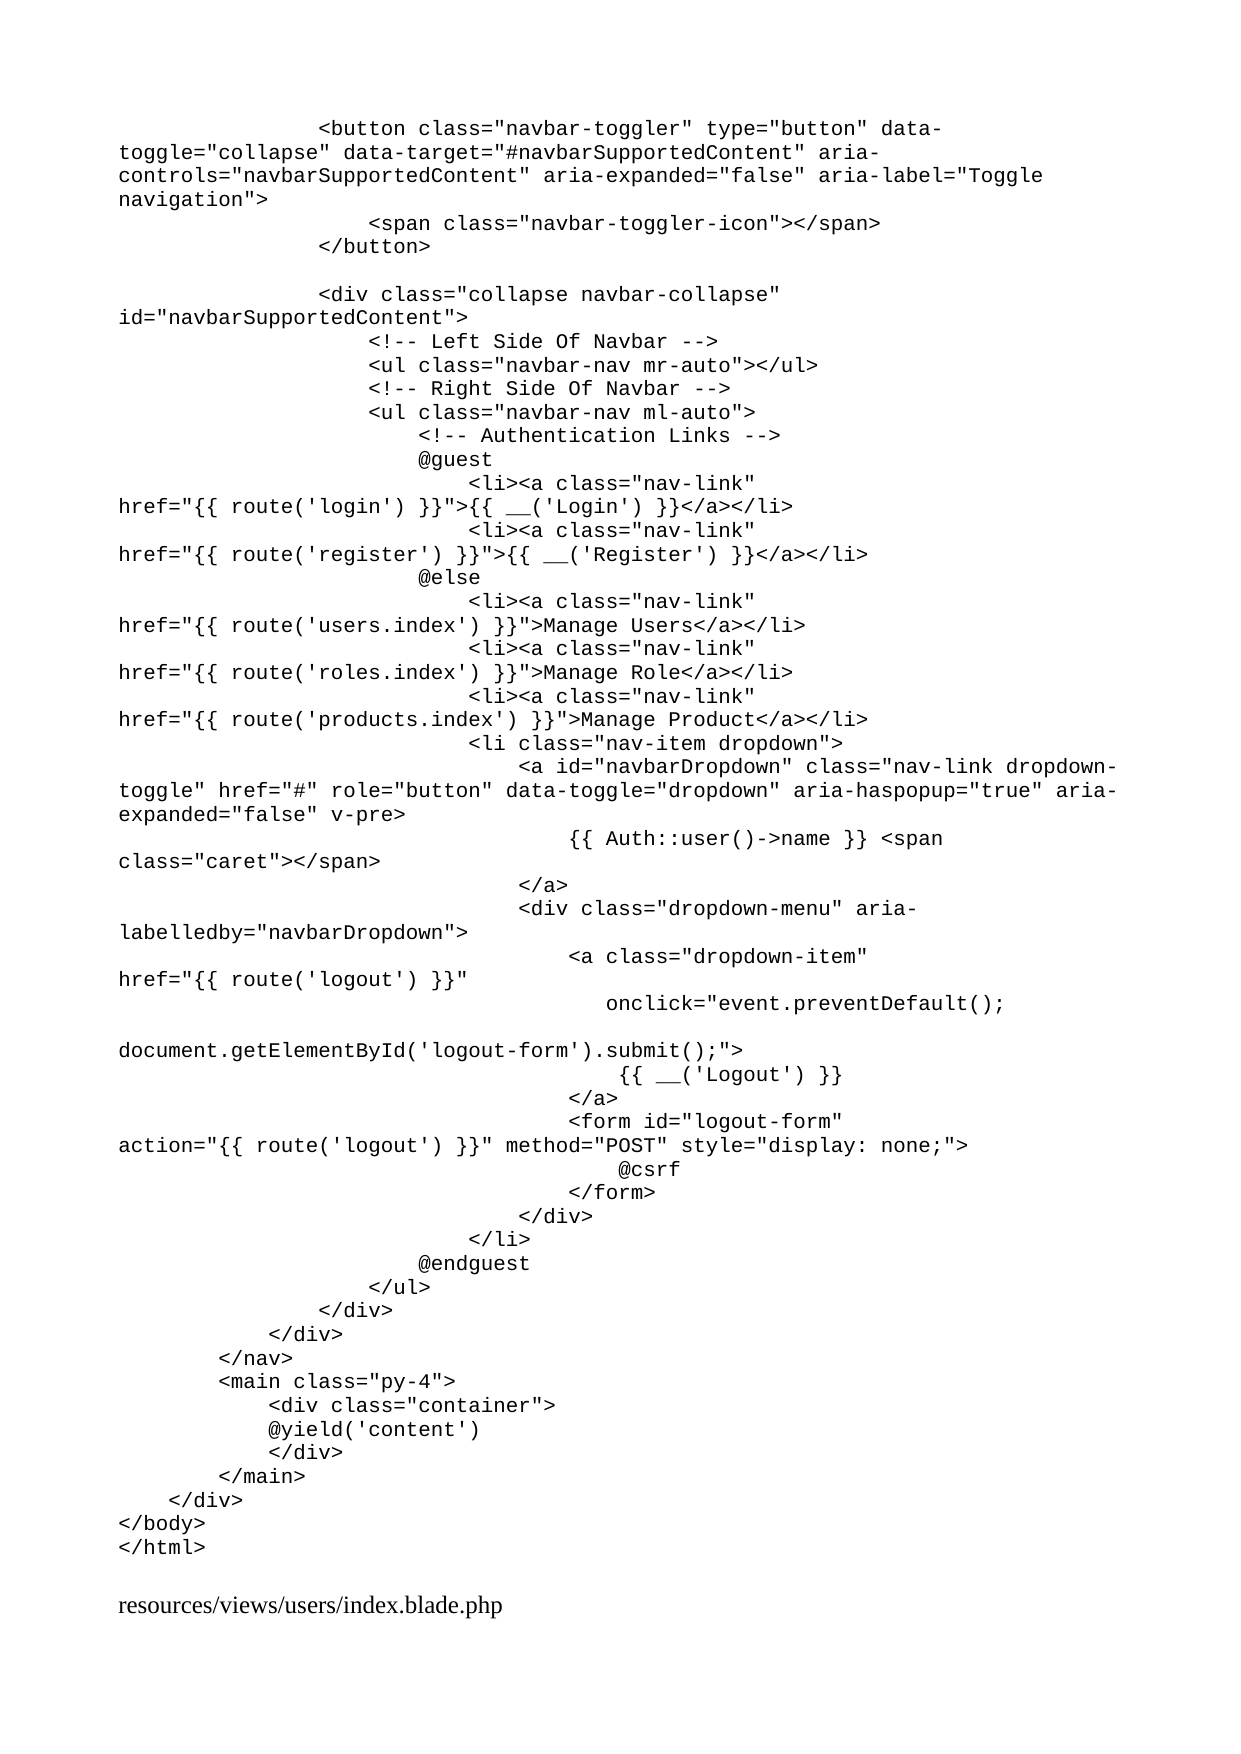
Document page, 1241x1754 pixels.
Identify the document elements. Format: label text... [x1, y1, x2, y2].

text </nav> [118, 1348, 1122, 1371]
text @endguest [118, 1253, 1122, 1277]
text <ul class="navbar-nav ml-auto"> [118, 402, 1122, 426]
text document.getElementById('logout-form').submit();"> [118, 1017, 1122, 1064]
text </form> [118, 1182, 1122, 1206]
text {{ Auth::user()->name }} <span class="caret"></span> [118, 827, 1122, 875]
text <!-- Left Side Of Navbar --> [118, 331, 1122, 354]
text </div> [118, 1206, 1122, 1229]
text </button> [118, 236, 1122, 260]
text <!-- Authentication Links --> [118, 426, 1122, 449]
text @csrf [118, 1158, 1122, 1182]
text <a class="dropdown-item" href="{{ route('logout') }}" [118, 946, 1122, 993]
text <li><a class="nav-link" href="{{ route('products.index') }}">Manage Product</a></li> [118, 686, 1122, 733]
text <ul class="navbar-nav mr-auto"></ul> [118, 354, 1122, 378]
text <li><a class="nav-link" href="{{ route('users.index') }}">Manage Users</a></li> [118, 591, 1122, 638]
text </html> [118, 1537, 1122, 1561]
text </main> [118, 1466, 1122, 1489]
text <li><a class="nav-link" href="{{ route('login') }}">{{ __('Login') }}</a></li> [118, 473, 1122, 520]
text </div> [118, 1442, 1122, 1466]
text </a> [118, 875, 1122, 898]
text <div class="collapse navbar-collapse" id="navbarSupportedContent"> [118, 284, 1122, 331]
text </div> [118, 1300, 1122, 1324]
text <li><a class="nav-link" href="{{ route('register') }}">{{ __('Register') }}</a></li> [118, 520, 1122, 567]
text {{ __('Logout') }} [118, 1064, 1122, 1088]
text </div> [118, 1324, 1122, 1348]
text @else [118, 567, 1122, 591]
text </ul> [118, 1277, 1122, 1300]
text <a id="navbarDropdown" class="nav-link dropdown-toggle" href="#" role="button" data-toggle="dropdown" aria-haspopup="true" aria-expanded="false" v-pre> [118, 757, 1122, 827]
text <main class="py-4"> [118, 1371, 1122, 1395]
text resources/views/users/index.blade.php [118, 1590, 1122, 1619]
text @guest [118, 449, 1122, 473]
text <span class="navbar-toggler-icon"></span> [118, 213, 1122, 236]
text </div> [118, 1489, 1122, 1513]
text <button class="navbar-toggler" type="button" data-toggle="collapse" data-target="#navbarSupportedContent" aria-controls="navbarSupportedContent" aria-expanded="false" aria-label="Toggle navigation"> [118, 118, 1122, 213]
text <div class="container"> [118, 1395, 1122, 1419]
text </body> [118, 1513, 1122, 1537]
text <!-- Right Side Of Navbar --> [118, 378, 1122, 402]
text <div class="dropdown-menu" aria-labelledby="navbarDropdown"> [118, 898, 1122, 946]
text <li class="nav-item dropdown"> [118, 733, 1122, 757]
text @yield('content') [118, 1419, 1122, 1442]
text <form id="logout-form" action="{{ route('logout') }}" method="POST" style="display: none;"> [118, 1111, 1122, 1158]
text </li> [118, 1229, 1122, 1253]
text <li><a class="nav-link" href="{{ route('roles.index') }}">Manage Role</a></li> [118, 638, 1122, 686]
text onclick="event.preventDefault(); [118, 993, 1122, 1017]
text </a> [118, 1088, 1122, 1111]
